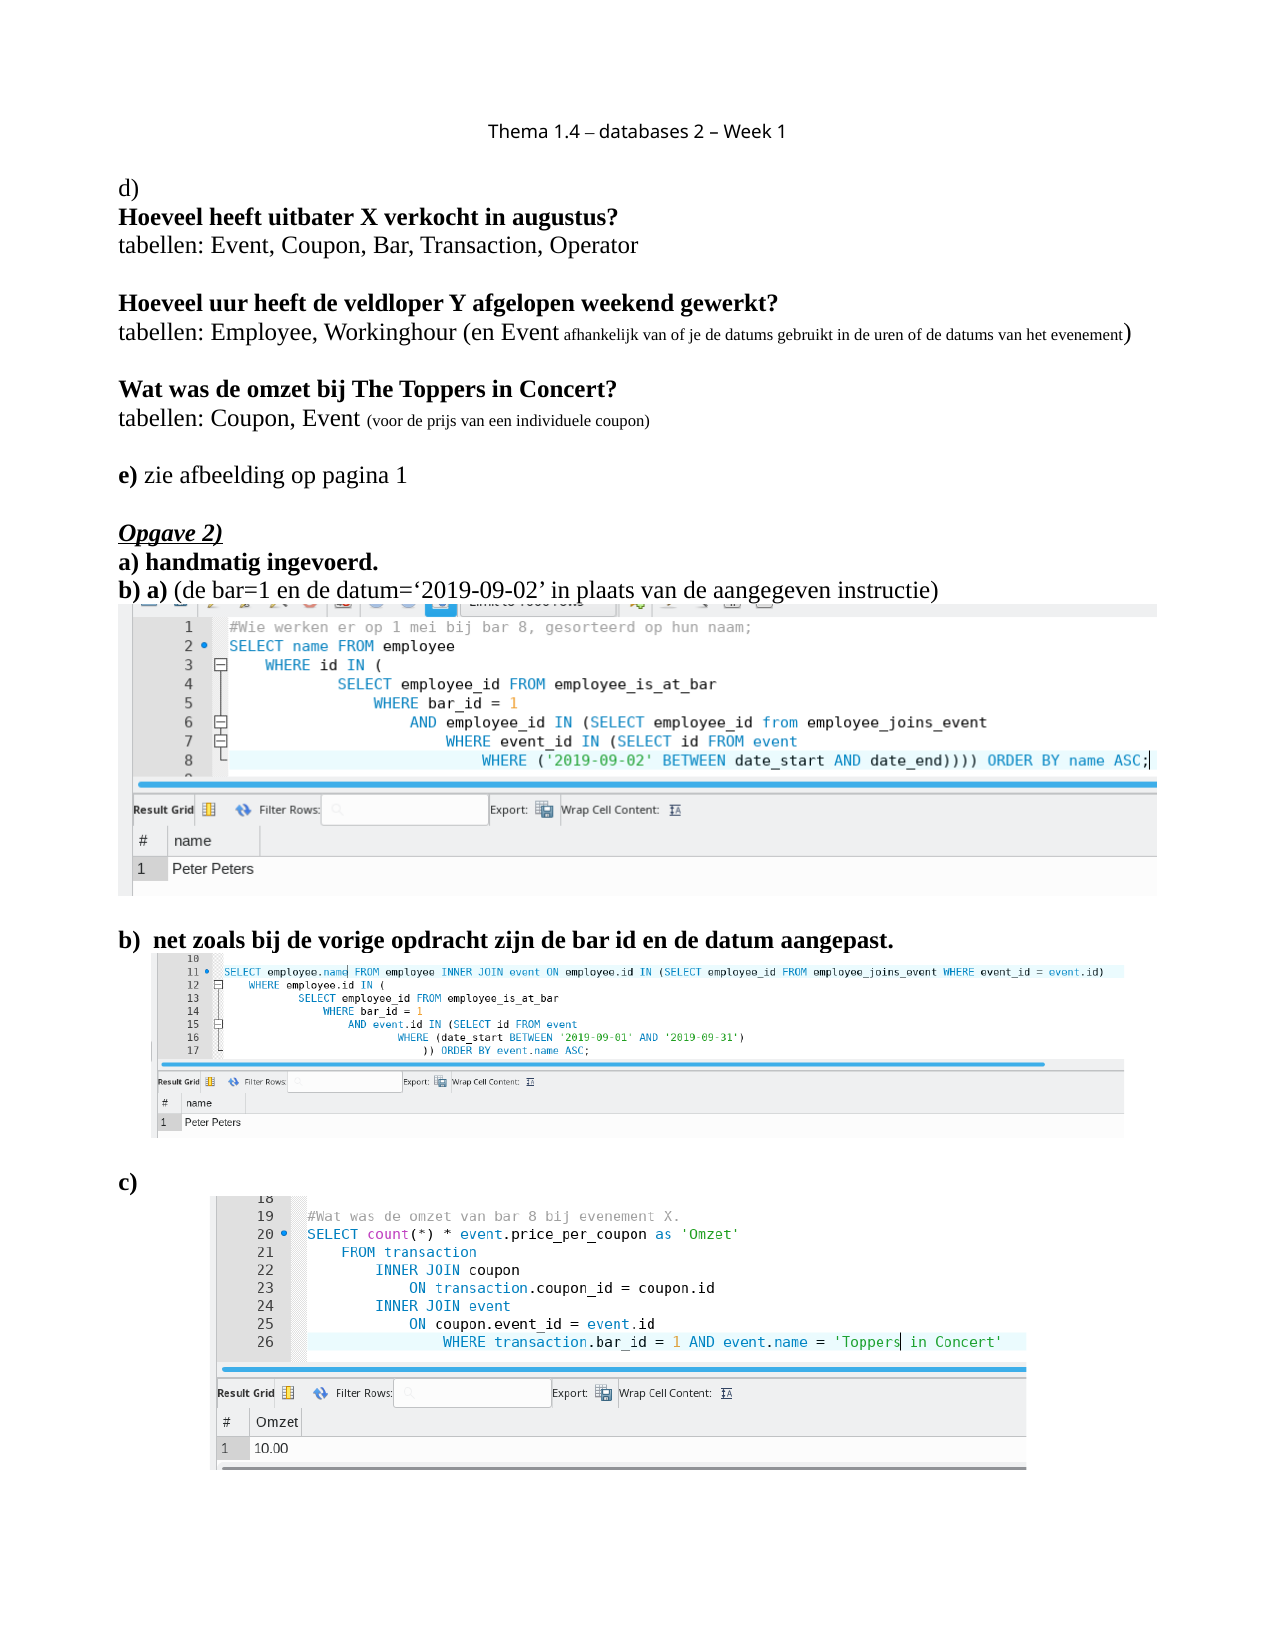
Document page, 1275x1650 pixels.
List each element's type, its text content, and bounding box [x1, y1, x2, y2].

picture [151, 953, 1125, 1138]
text tabellen: Coupon, Event (voor de prijs van een individuele coupon) [118, 403, 1157, 432]
text Hoeveel heeft uitbater X verkocht in augustus? [118, 202, 1157, 231]
text d) [118, 173, 1157, 202]
picture [209, 1196, 1027, 1470]
text c) [118, 1167, 1157, 1195]
text Opgave 2) [118, 518, 1157, 547]
text tabellen: Event, Coupon, Bar, Transaction, Operator [118, 231, 1157, 259]
text Hoeveel uur heeft de veldloper Y afgelopen weekend gewerkt? [118, 288, 1157, 317]
text Wat was de omzet bij The Toppers in Concert? [118, 374, 1157, 403]
picture [118, 604, 1157, 896]
text b) net zoals bij de vorige opdracht zijn de bar id en de datum aangepast. [118, 925, 1157, 953]
text tabellen: Employee, Workinghour (en Event afhankelijk van of je de datums gebruikt in de uren of de datums van het evenement) [118, 317, 1157, 346]
text b) a) (de bar=1 en de datum=‘2019-09-02’ in plaats van de aangegeven instructie) [118, 576, 1157, 604]
text a) handmatig ingevoerd. [118, 547, 1157, 576]
text e) zie afbeelding op pagina 1 [118, 461, 1157, 489]
